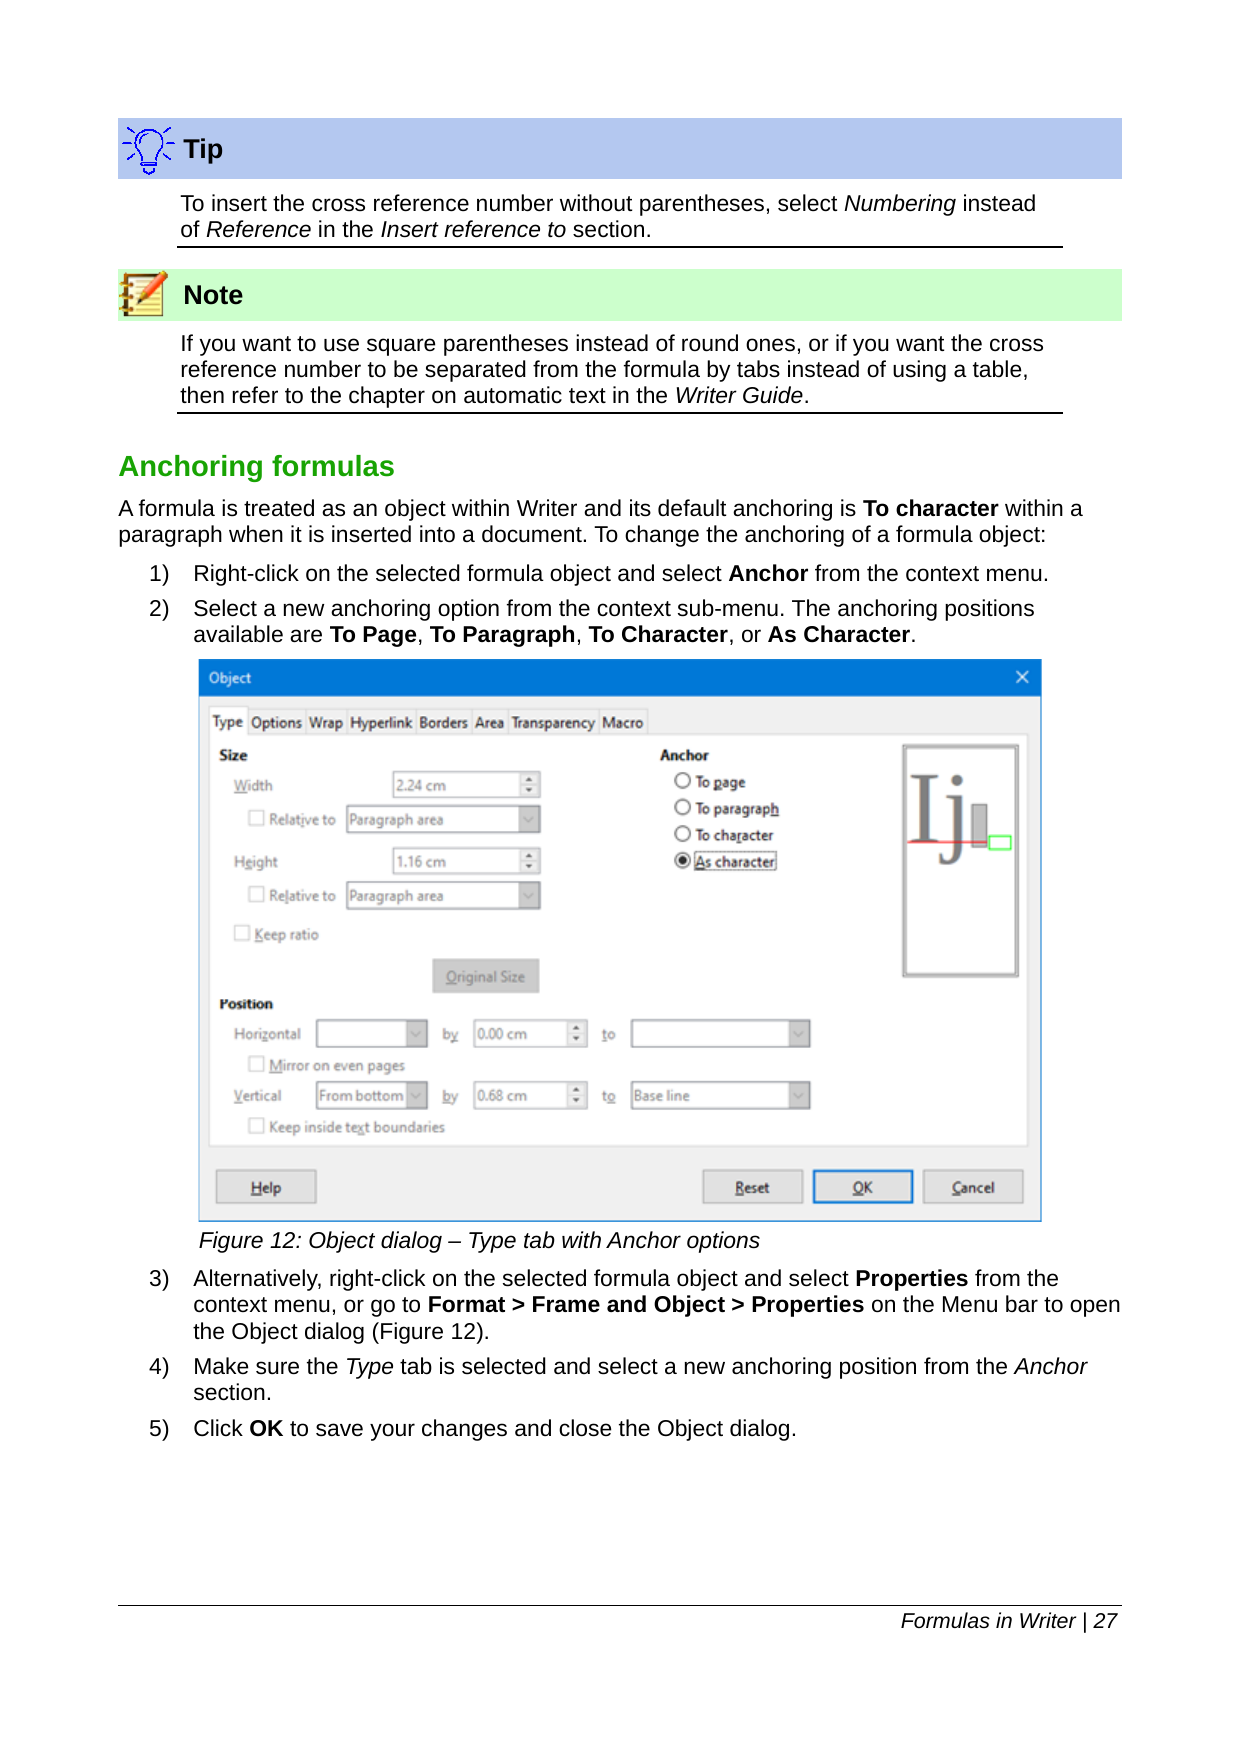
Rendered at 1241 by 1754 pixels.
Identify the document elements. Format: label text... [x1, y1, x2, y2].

text Figure 12: Object dialog – Type tab with Anchor options [198, 1222, 1042, 1253]
subtitle Note [118, 269, 1122, 321]
list Right-click on the selected formula object and select Anchor from the context menu. [169, 560, 1122, 586]
list Make sure the Type tab is selected and select a new anchoring position from the Anchor section. [169, 1353, 1122, 1406]
list Alternatively, right-click on the selected formula object and select Properties from the context menu, or go to Format > Frame and Object > Properties on the Menu bar to open the Object dialog (Figure 12). [169, 1265, 1122, 1344]
subtitle Anchoring formulas [118, 449, 1122, 483]
text A formula is treated as an object within Writer and its default anchoring is To character within a paragraph when it is inserted into a document. To change the anchoring of a formula object: [118, 494, 1122, 547]
list Select a new anchoring option from the context sub-menu. The anchoring positions available are To Page, To Paragraph, To Character, or As Character. [169, 595, 1122, 648]
picture [119, 119, 179, 179]
picture [119, 269, 170, 320]
text To insert the cross reference number without parentheses, select Numbering instead of Reference in the Insert reference to section. [177, 187, 1063, 246]
list Click OK to save your changes and close the Object dialog. [169, 1414, 1122, 1441]
text If you want to use square parentheses instead of round ones, or if you want the cross reference number to be separated from the formula by tabs instead of using a table, then refer to the chapter on automatic text in the Writer Guide. [177, 327, 1063, 412]
subtitle Tip [118, 118, 1122, 179]
picture [198, 659, 1042, 1222]
